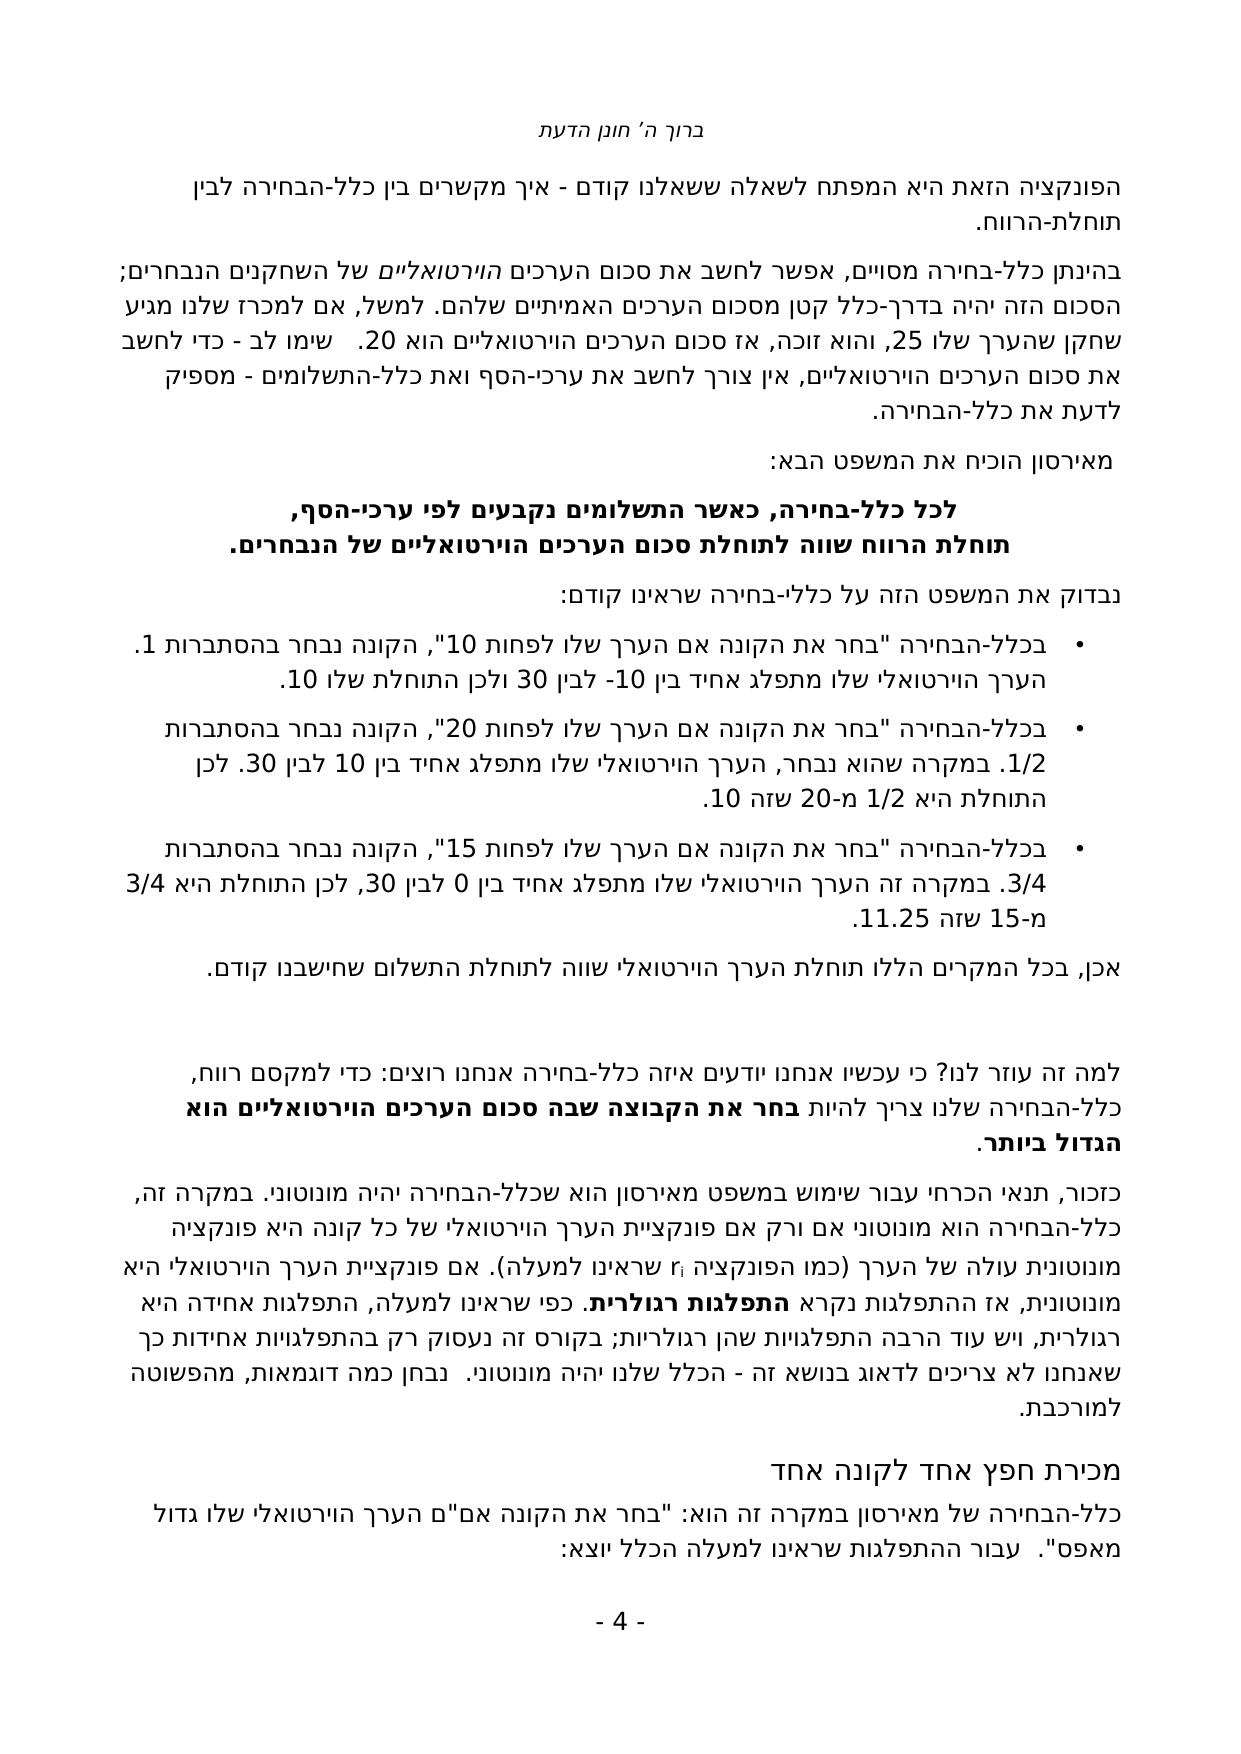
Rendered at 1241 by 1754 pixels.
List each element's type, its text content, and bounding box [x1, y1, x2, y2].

list בכלל-הבחירה "בחר את הקונה אם הערך שלו לפחות 10", הקונה נבחר בהסתברות 1. הערך הוירטואלי שלו מתפלג אחיד בין 10- לבין 30 ולכן התוחלת שלו 10. [118, 630, 1084, 694]
text לכל כלל-בחירה, כאשר התשלומים נקבעים לפי ערכי-הסף, תוחלת הרווח שווה לתוחלת סכום הערכים הוירטואליים של הנבחרים. [118, 496, 1122, 560]
subtitle מכירת חפץ אחד לקונה אחד [118, 1453, 1122, 1487]
text אכן, בכל המקרים הללו תוחלת הערך הוירטואלי שווה לתוחלת התשלום שחישבנו קודם. [118, 953, 1122, 983]
text הפונקציה הזאת היא המפתח לשאלה ששאלנו קודם - איך מקשרים בין כלל-הבחירה לבין תוחלת-הרווח. [118, 172, 1122, 236]
text כזכור, תנאי הכרחי עבור שימוש במשפט מאירסון הוא שכלל-הבחירה יהיה מונוטוני. במקרה זה, כלל-הבחירה הוא מונוטוני אם ורק אם פונקציית הערך הוירטואלי של כל קונה היא פונקציה מונוטונית עולה של הערך (כמו הפונקציה ri שראינו למעלה). אם פונקציית הערך הוירטואלי היא מונוטונית, אז ההתפלגות נקרא התפלגות רגולרית. כפי שראינו למעלה, התפלגות אחידה היא רגולרית, ויש עוד הרבה התפלגויות שהן רגולריות; בקורס זה נעסוק רק בהתפלגויות אחידות כך שאנחנו לא צריכים לדאוג בנושא זה - הכלל שלנו יהיה מונוטוני. נבחן כמה דוגמאות, מהפשוטה למורכבת. [118, 1178, 1122, 1422]
list בכלל-הבחירה "בחר את הקונה אם הערך שלו לפחות 15", הקונה נבחר בהסתברות 3/4. במקרה זה הערך הוירטואלי שלו מתפלג אחיד בין 0 לבין 30, לכן התוחלת היא 3/4 מ-15 שזה 11.25. [118, 834, 1084, 933]
text כלל-הבחירה של מאירסון במקרה זה הוא: "בחר את הקונה אם"ם הערך הוירטואלי שלו גדול מאפס". עבור ההתפלגות שראינו למעלה הכלל יוצא: [118, 1499, 1122, 1564]
text מאירסון הוכיח את המשפט הבא: [118, 446, 1122, 475]
text נבדוק את המשפט הזה על כללי-בחירה שראינו קודם: [118, 580, 1122, 609]
list בכלל-הבחירה "בחר את הקונה אם הערך שלו לפחות 20", הקונה נבחר בהסתברות 1/2. במקרה שהוא נבחר, הערך הוירטואלי שלו מתפלג אחיד בין 10 לבין 30. לכן התוחלת היא 1/2 מ-20 שזה 10. [118, 714, 1084, 813]
text בהינתן כלל-בחירה מסויים, אפשר לחשב את סכום הערכים הוירטואליים של השחקנים הנבחרים; הסכום הזה יהיה בדרך-כלל קטן מסכום הערכים האמיתיים שלהם. למשל, אם למכרז שלנו מגיע שחקן שהערך שלו 25, והוא זוכה, אז סכום הערכים הוירטואליים הוא 20. שימו לב - כדי לחשב את סכום הערכים הוירטואליים, אין צורך לחשב את ערכי-הסף ואת כלל-התשלומים - מספיק לדעת את כלל-הבחירה. [118, 256, 1122, 426]
text למה זה עוזר לנו? כי עכשיו אנחנו יודעים איזה כלל-בחירה אנחנו רוצים: כדי למקסם רווח, כלל-הבחירה שלנו צריך להיות בחר את הקבוצה שבה סכום הערכים הוירטואליים הוא הגדול ביותר. [118, 1058, 1122, 1158]
